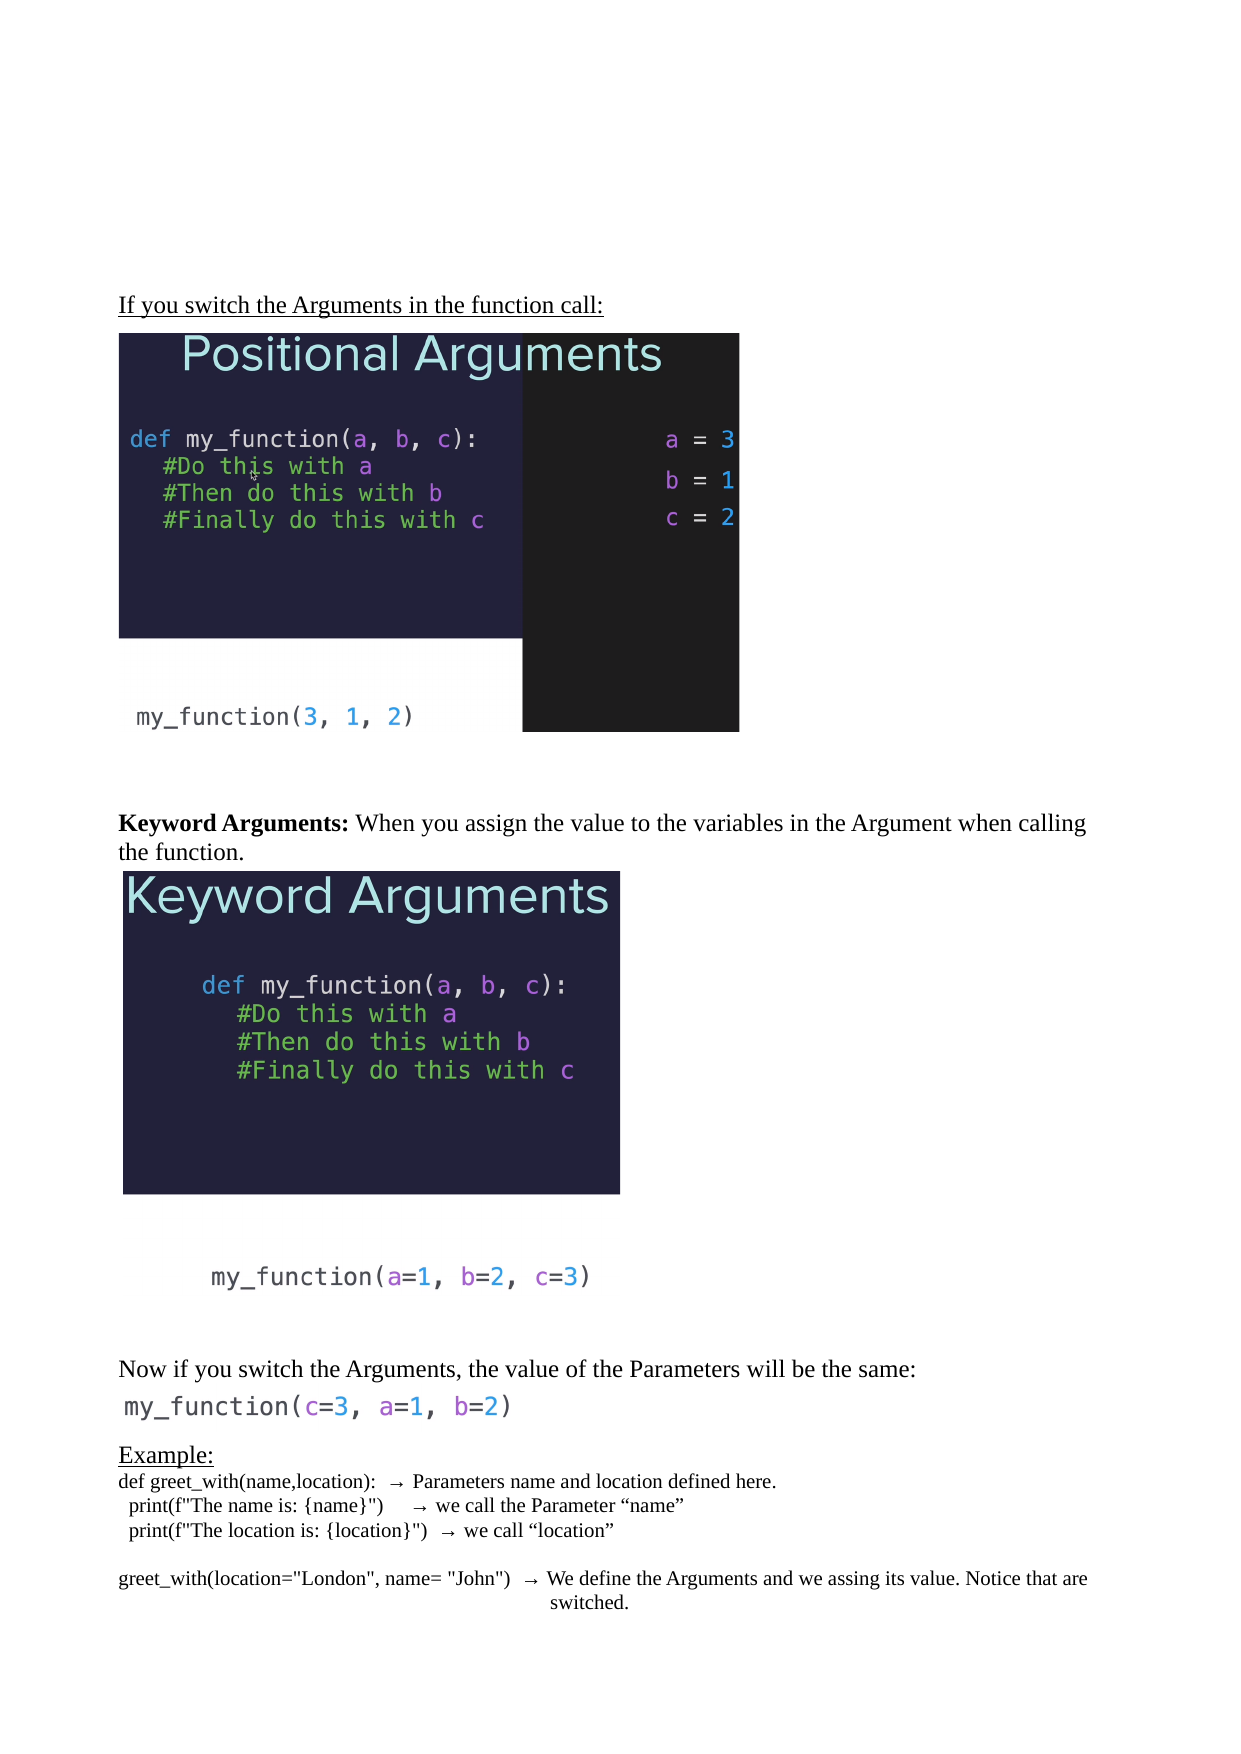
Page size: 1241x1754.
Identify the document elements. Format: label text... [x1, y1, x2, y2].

text print(f"The name is: {name}") → we call the Parameter “name” [118, 1493, 1122, 1517]
text greet_with(location="London", name= "John") → We define the Arguments and we assing its value. Notice that are switched. [118, 1566, 1122, 1614]
text print(f"The location is: {location}") → we call “location” [118, 1517, 1122, 1542]
text If you switch the Arguments in the function call: [118, 291, 1122, 319]
text Example: [118, 1441, 1122, 1469]
text Keyword Arguments: When you assign the value to the variables in the Argument when calling the function. [118, 808, 1122, 866]
picture [118, 333, 740, 732]
picture [114, 1383, 524, 1432]
picture [123, 871, 621, 1296]
text def greet_with(name,location): → Parameters name and location defined here. [118, 1469, 1122, 1493]
text Now if you switch the Arguments, the value of the Parameters will be the same: [118, 1354, 1122, 1383]
